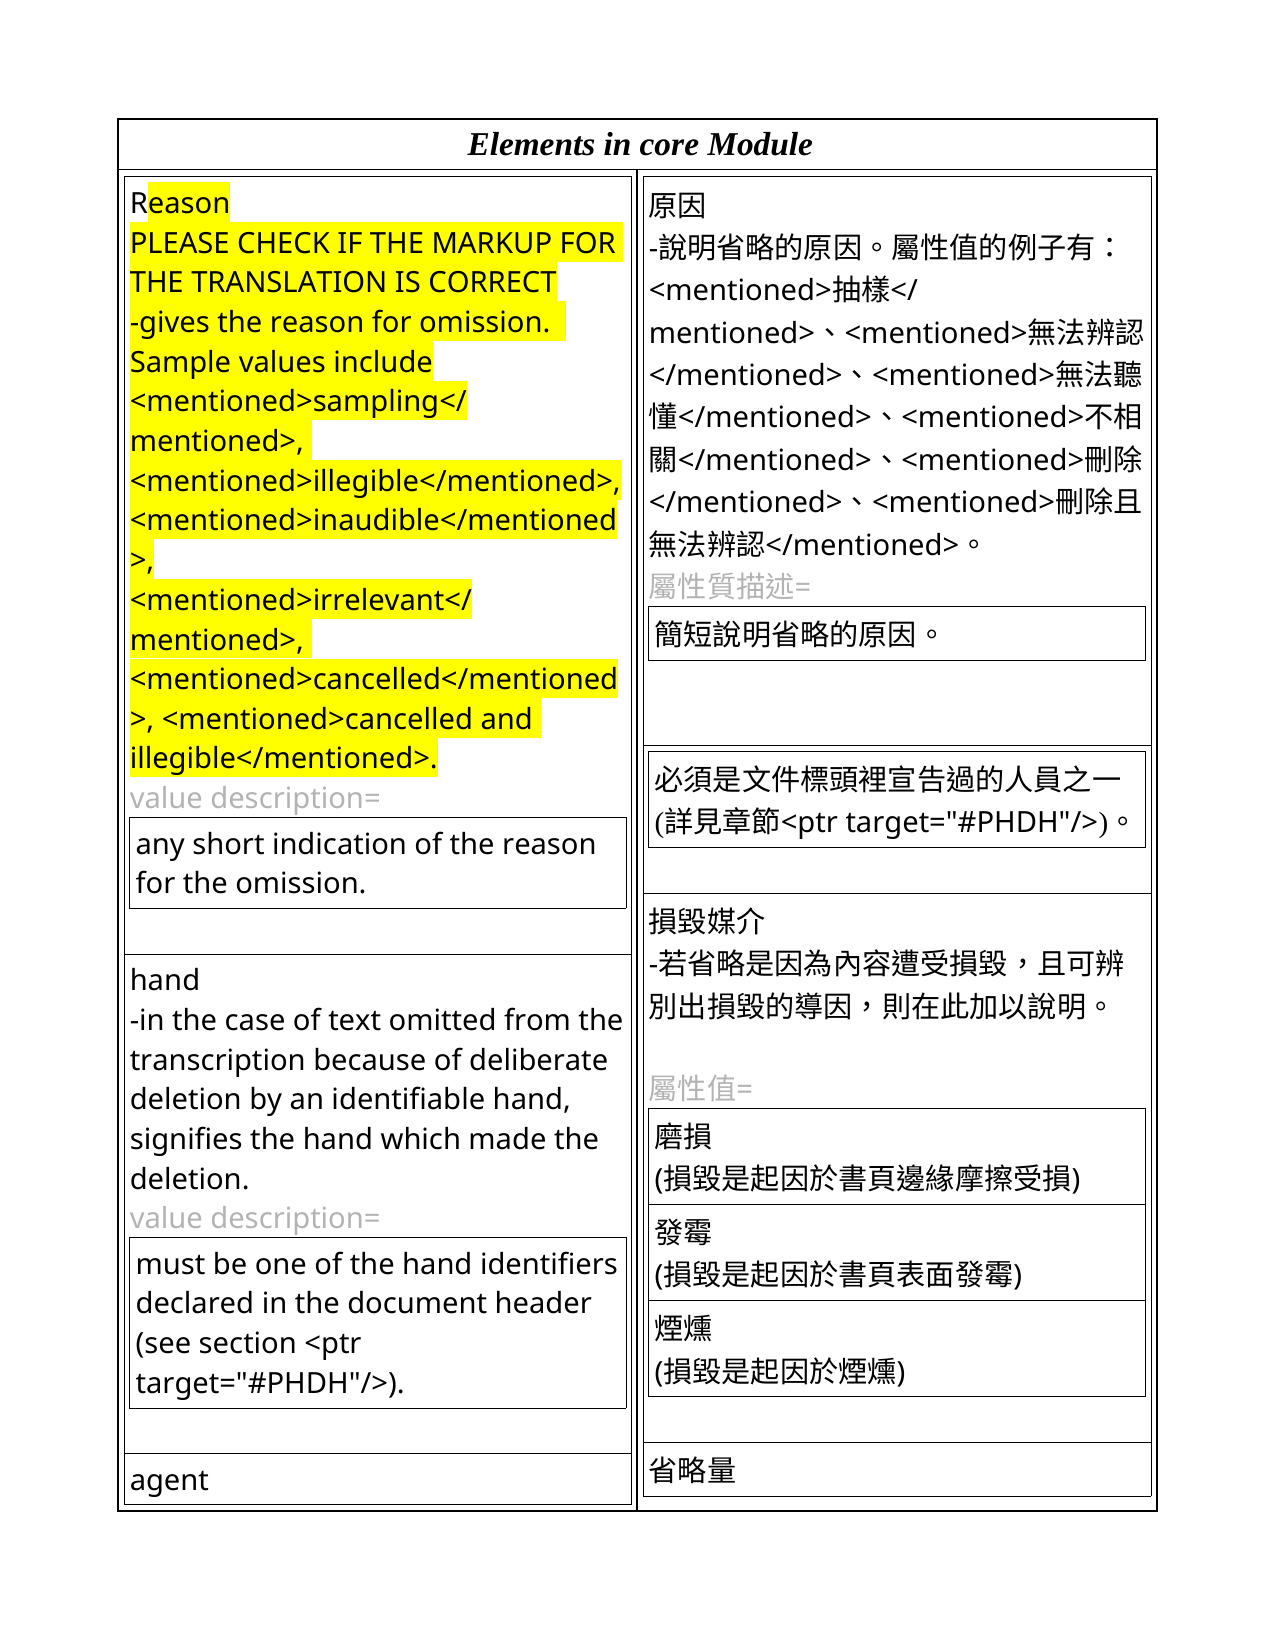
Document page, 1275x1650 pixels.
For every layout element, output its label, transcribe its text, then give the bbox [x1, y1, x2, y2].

table_cell agent [125, 1454, 631, 1504]
table_header 磨損 (損毀是起因於書頁邊緣摩擦受損) [649, 1109, 1145, 1204]
table_cell [119, 170, 636, 1510]
table_cell hand -in the case of text omitted from the transcription because of deliberate deletion by an identifiable hand, signifies the hand which made the deletion. value description= [125, 955, 631, 1453]
table_cell [638, 170, 1156, 1510]
table_header Reason PLEASE CHECK IF THE MARKUP FOR THE TRANSLATION IS CORRECT -gives the reason for omission. Sample values include <mentioned>sampling</mentioned>, <mentioned>illegible</mentioned>, <mentioned>inaudible</mentioned>, <mentioned>irrelevant</mentioned>, <mentioned>cancelled</mentioned>, <mentioned>cancelled and illegible</mentioned>. value description= [125, 177, 631, 954]
table_header must be one of the hand identifiers declared in the document header (see section <ptr target="#PHDH"/>). [130, 1238, 626, 1408]
table_cell 發霉 (損毀是起因於書頁表面發霉) [649, 1205, 1145, 1300]
table_cell [644, 746, 1151, 893]
table_header 原因 -說明省略的原因。屬性值的例子有：<mentioned>抽樣</mentioned>、<mentioned>無法辨認</mentioned>、<mentioned>無法聽懂</mentioned>、<mentioned>不相關</mentioned>、<mentioned>刪除</mentioned>、<mentioned>刪除且無法辨認</mentioned>。 屬性質描述= [644, 177, 1151, 745]
table_cell 省略量 [644, 1443, 1151, 1496]
table_header 必須是文件標頭裡宣告過的人員之一 (詳見章節<ptr target="#PHDH"/>)。 [649, 752, 1145, 847]
table_header any short indication of the reason for the omission. [130, 818, 626, 908]
table_header 簡短說明省略的原因。 [649, 607, 1145, 660]
table_cell 損毀媒介 -若省略是因為內容遭受損毀，且可辨別出損毀的導因，則在此加以說明。 屬性值= [644, 894, 1151, 1442]
table_header Elements in core Module [119, 120, 1156, 168]
table_cell 煙燻 (損毀是起因於煙燻) [649, 1301, 1145, 1396]
